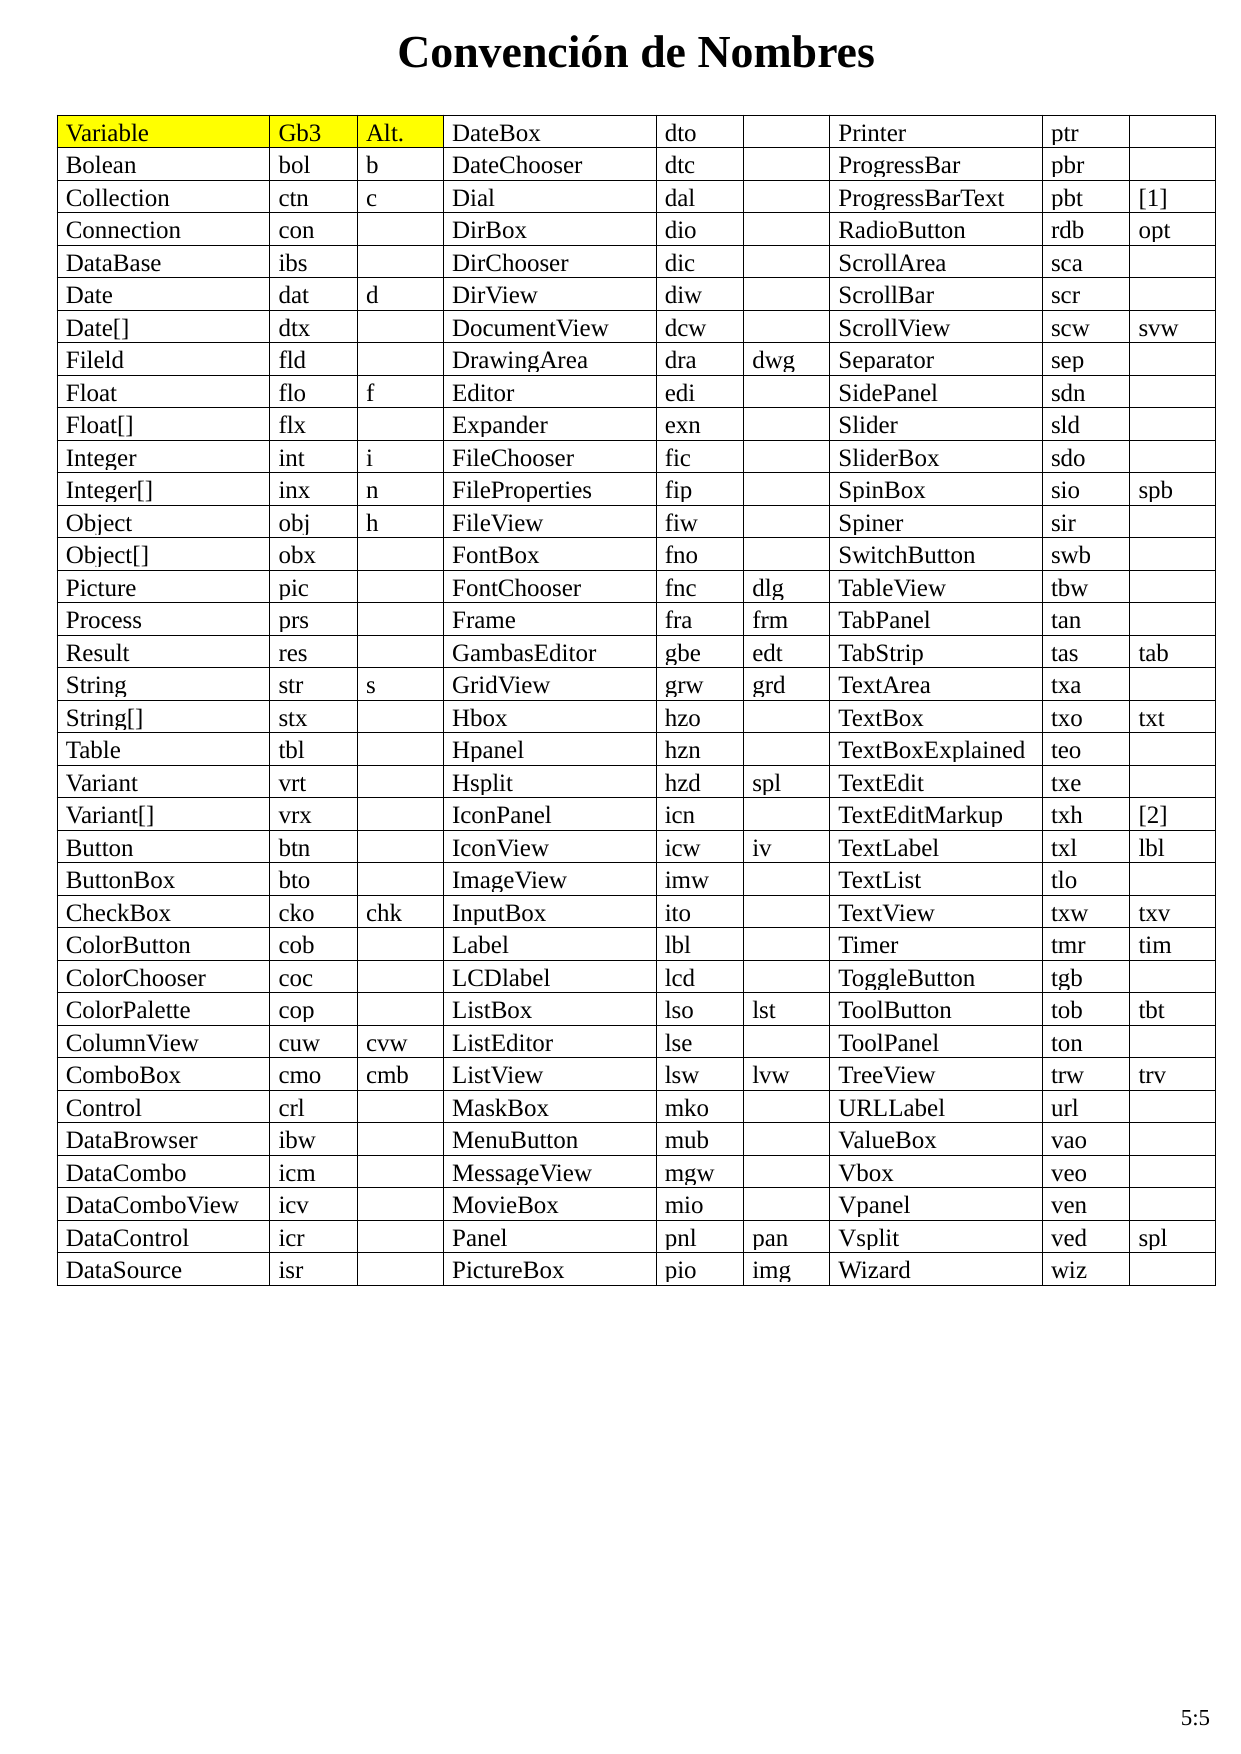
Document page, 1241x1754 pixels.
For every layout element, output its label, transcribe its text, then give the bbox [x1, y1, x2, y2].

table_cell TextLabel [830, 831, 1042, 862]
table_cell Object[] [58, 538, 269, 569]
table_cell flx [270, 408, 357, 439]
table_cell Process [58, 603, 269, 634]
table_cell [1130, 148, 1215, 179]
table_cell Printer [830, 116, 1042, 147]
table_cell txh [1043, 798, 1129, 829]
table_cell Variant [58, 766, 269, 797]
table_cell [1130, 278, 1215, 309]
table_cell chk [358, 896, 443, 927]
table_cell DirChooser [444, 246, 656, 277]
table_cell vao [1043, 1123, 1129, 1154]
table_cell trw [1043, 1058, 1129, 1089]
table_cell pan [744, 1221, 829, 1252]
table_cell fra [657, 603, 743, 634]
table_cell Result [58, 636, 269, 667]
table_cell URLLabel [830, 1091, 1042, 1122]
table_cell icn [657, 798, 743, 829]
table_cell [744, 116, 829, 147]
table_cell icv [270, 1188, 357, 1219]
table_cell frm [744, 603, 829, 634]
table_cell hzo [657, 701, 743, 732]
table_cell [1130, 408, 1215, 439]
table_cell fno [657, 538, 743, 569]
table_cell mub [657, 1123, 743, 1154]
table_cell crl [270, 1091, 357, 1122]
table_cell MovieBox [444, 1188, 656, 1219]
table_cell GambasEditor [444, 636, 656, 667]
table_cell Spiner [830, 506, 1042, 537]
table_cell ven [1043, 1188, 1129, 1219]
table_cell Variant[] [58, 798, 269, 829]
table_cell imw [657, 863, 743, 894]
table_cell dlg [744, 571, 829, 602]
table_cell Vpanel [830, 1188, 1042, 1219]
table_cell [358, 1188, 443, 1219]
table_cell [1130, 1123, 1215, 1154]
table_cell Collection [58, 181, 269, 212]
table_cell sdn [1043, 376, 1129, 407]
table_cell int [270, 441, 357, 472]
table_cell ctn [270, 181, 357, 212]
table_cell SliderBox [830, 441, 1042, 472]
table_cell Float[] [58, 408, 269, 439]
table_cell TextBox [830, 701, 1042, 732]
table_cell Fileld [58, 343, 269, 374]
table_cell tim [1130, 928, 1215, 959]
table_cell ScrollView [830, 311, 1042, 342]
table_cell ved [1043, 1221, 1129, 1252]
table_cell [744, 376, 829, 407]
table_cell lst [744, 993, 829, 1024]
table_cell [358, 993, 443, 1024]
table_cell btn [270, 831, 357, 862]
table_cell IconView [444, 831, 656, 862]
table_cell ptr [1043, 116, 1129, 147]
table_cell ScrollBar [830, 278, 1042, 309]
table_cell TextArea [830, 668, 1042, 699]
table_cell fnc [657, 571, 743, 602]
table_cell [744, 473, 829, 504]
table_cell [744, 701, 829, 732]
table_cell spl [1130, 1221, 1215, 1252]
table_cell [358, 1221, 443, 1252]
table_cell stx [270, 701, 357, 732]
table_cell vrx [270, 798, 357, 829]
table_cell spl [744, 766, 829, 797]
table_cell Date [58, 278, 269, 309]
table_cell vrt [270, 766, 357, 797]
table_cell DataBase [58, 246, 269, 277]
table_cell [744, 1091, 829, 1122]
table_cell ColorButton [58, 928, 269, 959]
table_cell cko [270, 896, 357, 927]
table_cell ListView [444, 1058, 656, 1089]
table_cell ScrollArea [830, 246, 1042, 277]
table_cell [1130, 961, 1215, 992]
table_cell [744, 246, 829, 277]
table_cell img [744, 1253, 829, 1284]
table_cell mio [657, 1188, 743, 1219]
table_cell grw [657, 668, 743, 699]
table_cell flo [270, 376, 357, 407]
table_cell DateChooser [444, 148, 656, 179]
table_cell pbt [1043, 181, 1129, 212]
table_cell TextEdit [830, 766, 1042, 797]
table_cell Slider [830, 408, 1042, 439]
table_cell iv [744, 831, 829, 862]
table_cell icw [657, 831, 743, 862]
table_cell [744, 148, 829, 179]
table_cell ton [1043, 1026, 1129, 1057]
table_cell [744, 1188, 829, 1219]
table_cell MessageView [444, 1156, 656, 1187]
table_cell cuw [270, 1026, 357, 1057]
table_cell [358, 408, 443, 439]
table_cell DataComboView [58, 1188, 269, 1219]
table_cell [358, 928, 443, 959]
table_header Alt. [358, 116, 443, 147]
table_cell edi [657, 376, 743, 407]
table_cell lso [657, 993, 743, 1024]
table_cell Label [444, 928, 656, 959]
table_cell [744, 1026, 829, 1057]
table_cell scw [1043, 311, 1129, 342]
table_cell res [270, 636, 357, 667]
table_cell ButtonBox [58, 863, 269, 894]
table_cell dra [657, 343, 743, 374]
table_cell inx [270, 473, 357, 504]
table_cell mko [657, 1091, 743, 1122]
table_cell prs [270, 603, 357, 634]
table_cell [358, 246, 443, 277]
table_cell Panel [444, 1221, 656, 1252]
table_cell [1130, 343, 1215, 374]
table_cell DirView [444, 278, 656, 309]
table_cell sca [1043, 246, 1129, 277]
table_cell s [358, 668, 443, 699]
table_cell n [358, 473, 443, 504]
table_cell ImageView [444, 863, 656, 894]
table_cell pio [657, 1253, 743, 1284]
table_cell FontBox [444, 538, 656, 569]
table_cell teo [1043, 733, 1129, 764]
table_cell [1130, 376, 1215, 407]
table_cell veo [1043, 1156, 1129, 1187]
table_cell [744, 1156, 829, 1187]
table_cell [1130, 116, 1215, 147]
table_cell dtc [657, 148, 743, 179]
table_cell TextView [830, 896, 1042, 927]
table_cell lbl [657, 928, 743, 959]
table_cell Date[] [58, 311, 269, 342]
table_cell [744, 506, 829, 537]
table_cell txw [1043, 896, 1129, 927]
table_cell ColorChooser [58, 961, 269, 992]
table_cell spb [1130, 473, 1215, 504]
table_cell [358, 1253, 443, 1284]
table_cell [358, 1156, 443, 1187]
table_cell txe [1043, 766, 1129, 797]
table_cell [744, 798, 829, 829]
table_cell scr [1043, 278, 1129, 309]
table_cell txl [1043, 831, 1129, 862]
table_cell ListBox [444, 993, 656, 1024]
table_cell f [358, 376, 443, 407]
table_cell ToggleButton [830, 961, 1042, 992]
table_cell txt [1130, 701, 1215, 732]
table_cell ListEditor [444, 1026, 656, 1057]
table_cell dat [270, 278, 357, 309]
table_cell TextBoxExplained [830, 733, 1042, 764]
table_cell svw [1130, 311, 1215, 342]
table_cell icm [270, 1156, 357, 1187]
table_cell [358, 733, 443, 764]
table_cell String [58, 668, 269, 699]
table_cell [1130, 863, 1215, 894]
table_cell con [270, 213, 357, 244]
table_cell txa [1043, 668, 1129, 699]
table_cell lvw [744, 1058, 829, 1089]
table_cell lbl [1130, 831, 1215, 862]
table_cell ToolButton [830, 993, 1042, 1024]
table_cell ValueBox [830, 1123, 1042, 1154]
table_cell Object [58, 506, 269, 537]
table_cell dwg [744, 343, 829, 374]
table_cell hzd [657, 766, 743, 797]
table_cell [744, 1123, 829, 1154]
table_cell Hpanel [444, 733, 656, 764]
table_cell [358, 636, 443, 667]
table_cell fiw [657, 506, 743, 537]
table_cell swb [1043, 538, 1129, 569]
table_cell SidePanel [830, 376, 1042, 407]
table_cell tgb [1043, 961, 1129, 992]
table_cell InputBox [444, 896, 656, 927]
table_cell cvw [358, 1026, 443, 1057]
table_cell opt [1130, 213, 1215, 244]
table_cell [358, 798, 443, 829]
table_cell Connection [58, 213, 269, 244]
table_cell ComboBox [58, 1058, 269, 1089]
table_cell [1130, 1156, 1215, 1187]
table_cell TabPanel [830, 603, 1042, 634]
table_cell sep [1043, 343, 1129, 374]
table_cell trv [1130, 1058, 1215, 1089]
table_cell tbt [1130, 993, 1215, 1024]
table_cell Timer [830, 928, 1042, 959]
table_cell [1130, 766, 1215, 797]
table_header Variable [58, 116, 269, 147]
table_cell Hbox [444, 701, 656, 732]
table_cell dic [657, 246, 743, 277]
table_cell Dial [444, 181, 656, 212]
table_cell CheckBox [58, 896, 269, 927]
table_cell [1130, 1253, 1215, 1284]
table_cell [1130, 246, 1215, 277]
table_cell [358, 343, 443, 374]
table_cell wiz [1043, 1253, 1129, 1284]
table_cell sld [1043, 408, 1129, 439]
table_cell [744, 278, 829, 309]
table_cell fip [657, 473, 743, 504]
table_cell DataCombo [58, 1156, 269, 1187]
table_cell diw [657, 278, 743, 309]
table_cell [744, 961, 829, 992]
table_cell LCDlabel [444, 961, 656, 992]
table_cell Wizard [830, 1253, 1042, 1284]
table_cell ProgressBarText [830, 181, 1042, 212]
table_cell [358, 766, 443, 797]
table_cell DateBox [444, 116, 656, 147]
table_cell [358, 538, 443, 569]
table_cell bol [270, 148, 357, 179]
table_cell IconPanel [444, 798, 656, 829]
table_cell [358, 603, 443, 634]
table_cell pbr [1043, 148, 1129, 179]
table_cell i [358, 441, 443, 472]
table_cell DirBox [444, 213, 656, 244]
table_cell cop [270, 993, 357, 1024]
table_cell h [358, 506, 443, 537]
table_cell d [358, 278, 443, 309]
table_cell fic [657, 441, 743, 472]
table_cell [744, 408, 829, 439]
table_cell tlo [1043, 863, 1129, 894]
table_cell DataBrowser [58, 1123, 269, 1154]
table_cell lsw [657, 1058, 743, 1089]
table_cell [1130, 538, 1215, 569]
table_cell [1] [1130, 181, 1215, 212]
table_cell isr [270, 1253, 357, 1284]
table_cell Bolean [58, 148, 269, 179]
table_cell coc [270, 961, 357, 992]
table_cell Hsplit [444, 766, 656, 797]
table_cell cmb [358, 1058, 443, 1089]
table_cell tas [1043, 636, 1129, 667]
table_cell bto [270, 863, 357, 894]
table_cell [358, 1123, 443, 1154]
table_cell [358, 213, 443, 244]
table_cell [2] [1130, 798, 1215, 829]
table_cell dtx [270, 311, 357, 342]
table_cell MenuButton [444, 1123, 656, 1154]
table_cell dcw [657, 311, 743, 342]
table_cell grd [744, 668, 829, 699]
table_cell exn [657, 408, 743, 439]
table_cell [1130, 603, 1215, 634]
table_cell dio [657, 213, 743, 244]
table_cell TableView [830, 571, 1042, 602]
table_cell [744, 863, 829, 894]
table_cell ito [657, 896, 743, 927]
table_cell [744, 896, 829, 927]
table_cell [1130, 1026, 1215, 1057]
table_cell FileChooser [444, 441, 656, 472]
table_cell [744, 733, 829, 764]
table_cell [1130, 441, 1215, 472]
table_cell lcd [657, 961, 743, 992]
table_cell rdb [1043, 213, 1129, 244]
table_cell FileView [444, 506, 656, 537]
table_cell ibs [270, 246, 357, 277]
table_cell [1130, 1188, 1215, 1219]
table_cell str [270, 668, 357, 699]
table_cell SpinBox [830, 473, 1042, 504]
table_cell [744, 213, 829, 244]
table_cell Control [58, 1091, 269, 1122]
table_cell Vbox [830, 1156, 1042, 1187]
table_cell GridView [444, 668, 656, 699]
table_cell [358, 863, 443, 894]
table_cell mgw [657, 1156, 743, 1187]
table_cell PictureBox [444, 1253, 656, 1284]
table_cell gbe [657, 636, 743, 667]
table_cell FontChooser [444, 571, 656, 602]
table_cell ToolPanel [830, 1026, 1042, 1057]
table_cell [1130, 506, 1215, 537]
table_cell Expander [444, 408, 656, 439]
table_cell url [1043, 1091, 1129, 1122]
table_cell [1130, 571, 1215, 602]
table_cell Separator [830, 343, 1042, 374]
table_cell sio [1043, 473, 1129, 504]
table_cell tan [1043, 603, 1129, 634]
table_cell TextList [830, 863, 1042, 894]
table_cell Vsplit [830, 1221, 1042, 1252]
table_cell [358, 701, 443, 732]
table_cell tbw [1043, 571, 1129, 602]
table_cell [358, 961, 443, 992]
table_cell [358, 311, 443, 342]
table_cell c [358, 181, 443, 212]
table_cell [1130, 668, 1215, 699]
table_cell Float [58, 376, 269, 407]
table_cell b [358, 148, 443, 179]
table_cell [358, 571, 443, 602]
table_cell ibw [270, 1123, 357, 1154]
table_cell DataSource [58, 1253, 269, 1284]
table_cell Editor [444, 376, 656, 407]
table_cell obj [270, 506, 357, 537]
table_cell icr [270, 1221, 357, 1252]
table_cell dal [657, 181, 743, 212]
table_cell tbl [270, 733, 357, 764]
subtitle Convención de Nombres [57, 25, 1215, 77]
table_cell MaskBox [444, 1091, 656, 1122]
table_cell [744, 181, 829, 212]
table_cell hzn [657, 733, 743, 764]
table_cell ColorPalette [58, 993, 269, 1024]
table_cell TreeView [830, 1058, 1042, 1089]
table_cell Picture [58, 571, 269, 602]
table_cell obx [270, 538, 357, 569]
table_cell ProgressBar [830, 148, 1042, 179]
table_cell tab [1130, 636, 1215, 667]
table_cell Integer [58, 441, 269, 472]
table_cell RadioButton [830, 213, 1042, 244]
table_cell lse [657, 1026, 743, 1057]
table_cell edt [744, 636, 829, 667]
table_cell ColumnView [58, 1026, 269, 1057]
table_cell FileProperties [444, 473, 656, 504]
table_cell [744, 441, 829, 472]
table_cell DocumentView [444, 311, 656, 342]
table_cell [744, 538, 829, 569]
table_cell DataControl [58, 1221, 269, 1252]
table_header Gb3 [270, 116, 357, 147]
table_cell TabStrip [830, 636, 1042, 667]
table_cell tmr [1043, 928, 1129, 959]
table_cell tob [1043, 993, 1129, 1024]
table_cell [1130, 733, 1215, 764]
table_cell txv [1130, 896, 1215, 927]
table_cell pnl [657, 1221, 743, 1252]
table_cell Button [58, 831, 269, 862]
table_cell [744, 311, 829, 342]
table_cell Table [58, 733, 269, 764]
table_cell sdo [1043, 441, 1129, 472]
table_cell cmo [270, 1058, 357, 1089]
table_cell Frame [444, 603, 656, 634]
table_cell Integer[] [58, 473, 269, 504]
table_cell cob [270, 928, 357, 959]
table_cell SwitchButton [830, 538, 1042, 569]
table_cell [358, 1091, 443, 1122]
table_cell [1130, 1091, 1215, 1122]
table_cell txo [1043, 701, 1129, 732]
table_cell fld [270, 343, 357, 374]
table_cell [744, 928, 829, 959]
table_cell [358, 831, 443, 862]
table_cell String[] [58, 701, 269, 732]
table_cell TextEditMarkup [830, 798, 1042, 829]
table_cell pic [270, 571, 357, 602]
table_cell dto [657, 116, 743, 147]
table_cell sir [1043, 506, 1129, 537]
table_cell DrawingArea [444, 343, 656, 374]
